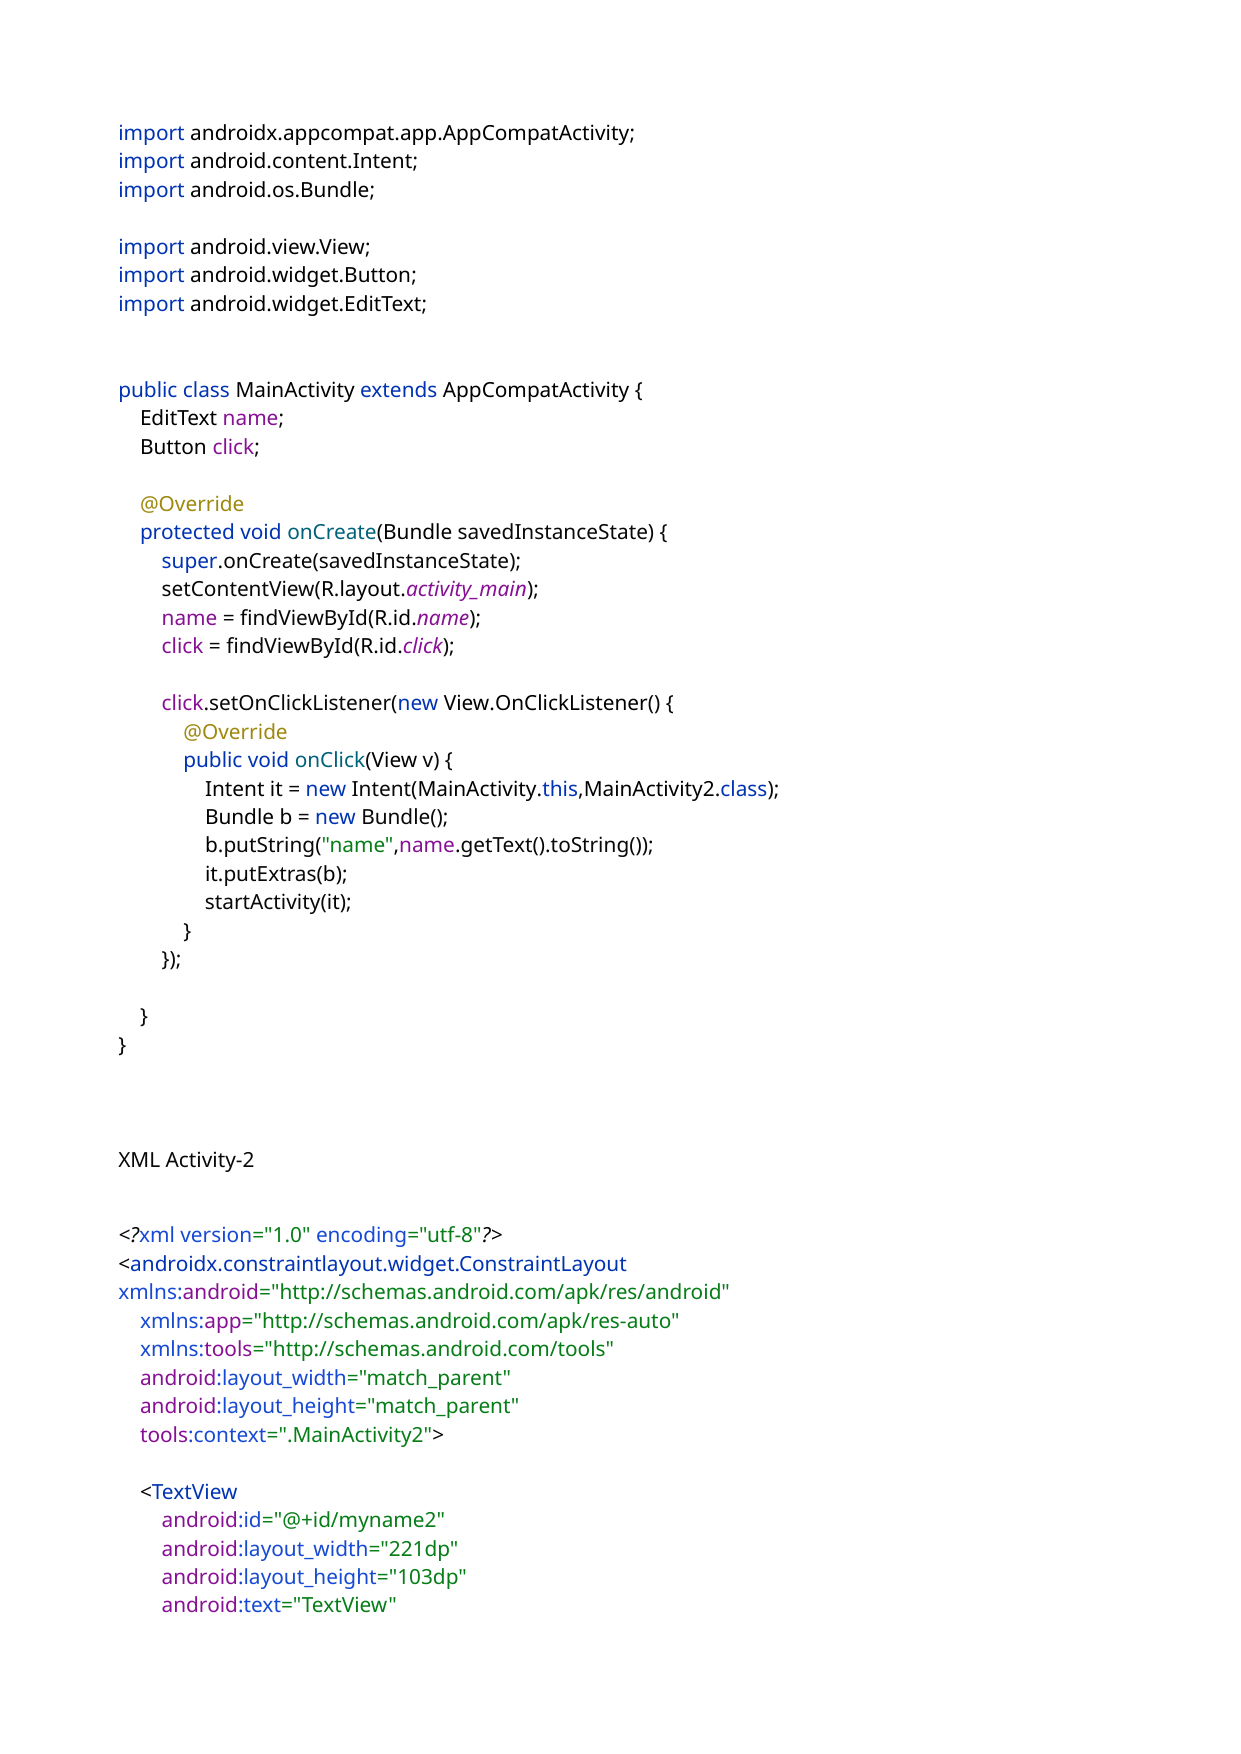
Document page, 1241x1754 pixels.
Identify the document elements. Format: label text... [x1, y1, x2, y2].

text XML Activity-2 [118, 1145, 1122, 1173]
text import androidx.appcompat.app.AppCompatActivity; import android.content.Intent; import android.os.Bundle; import android.view.View; import android.widget.Button; import android.widget.EditText; public class MainActivity extends AppCompatActivity { EditText name; Button click; @Override protected void onCreate(Bundle savedInstanceState) { super.onCreate(savedInstanceState); setContentView(R.layout.activity_main); name = findViewById(R.id.name); click = findViewById(R.id.click); click.setOnClickListener(new View.OnClickListener() { @Override public void onClick(View v) { Intent it = new Intent(MainActivity.this,MainActivity2.class); Bundle b = new Bundle(); b.putString("name",name.getText().toString()); it.putExtras(b); startActivity(it); } }); } } [118, 118, 1122, 1058]
text <?xml version="1.0" encoding="utf-8"?> <androidx.constraintlayout.widget.ConstraintLayout xmlns:android="http://schemas.android.com/apk/res/android" xmlns:app="http://schemas.android.com/apk/res-auto" xmlns:tools="http://schemas.android.com/tools" android:layout_width="match_parent" android:layout_height="match_parent" tools:context=".MainActivity2"> <TextView android:id="@+id/myname2" android:layout_width="221dp" android:layout_height="103dp" android:text="TextView" [118, 1221, 1122, 1619]
